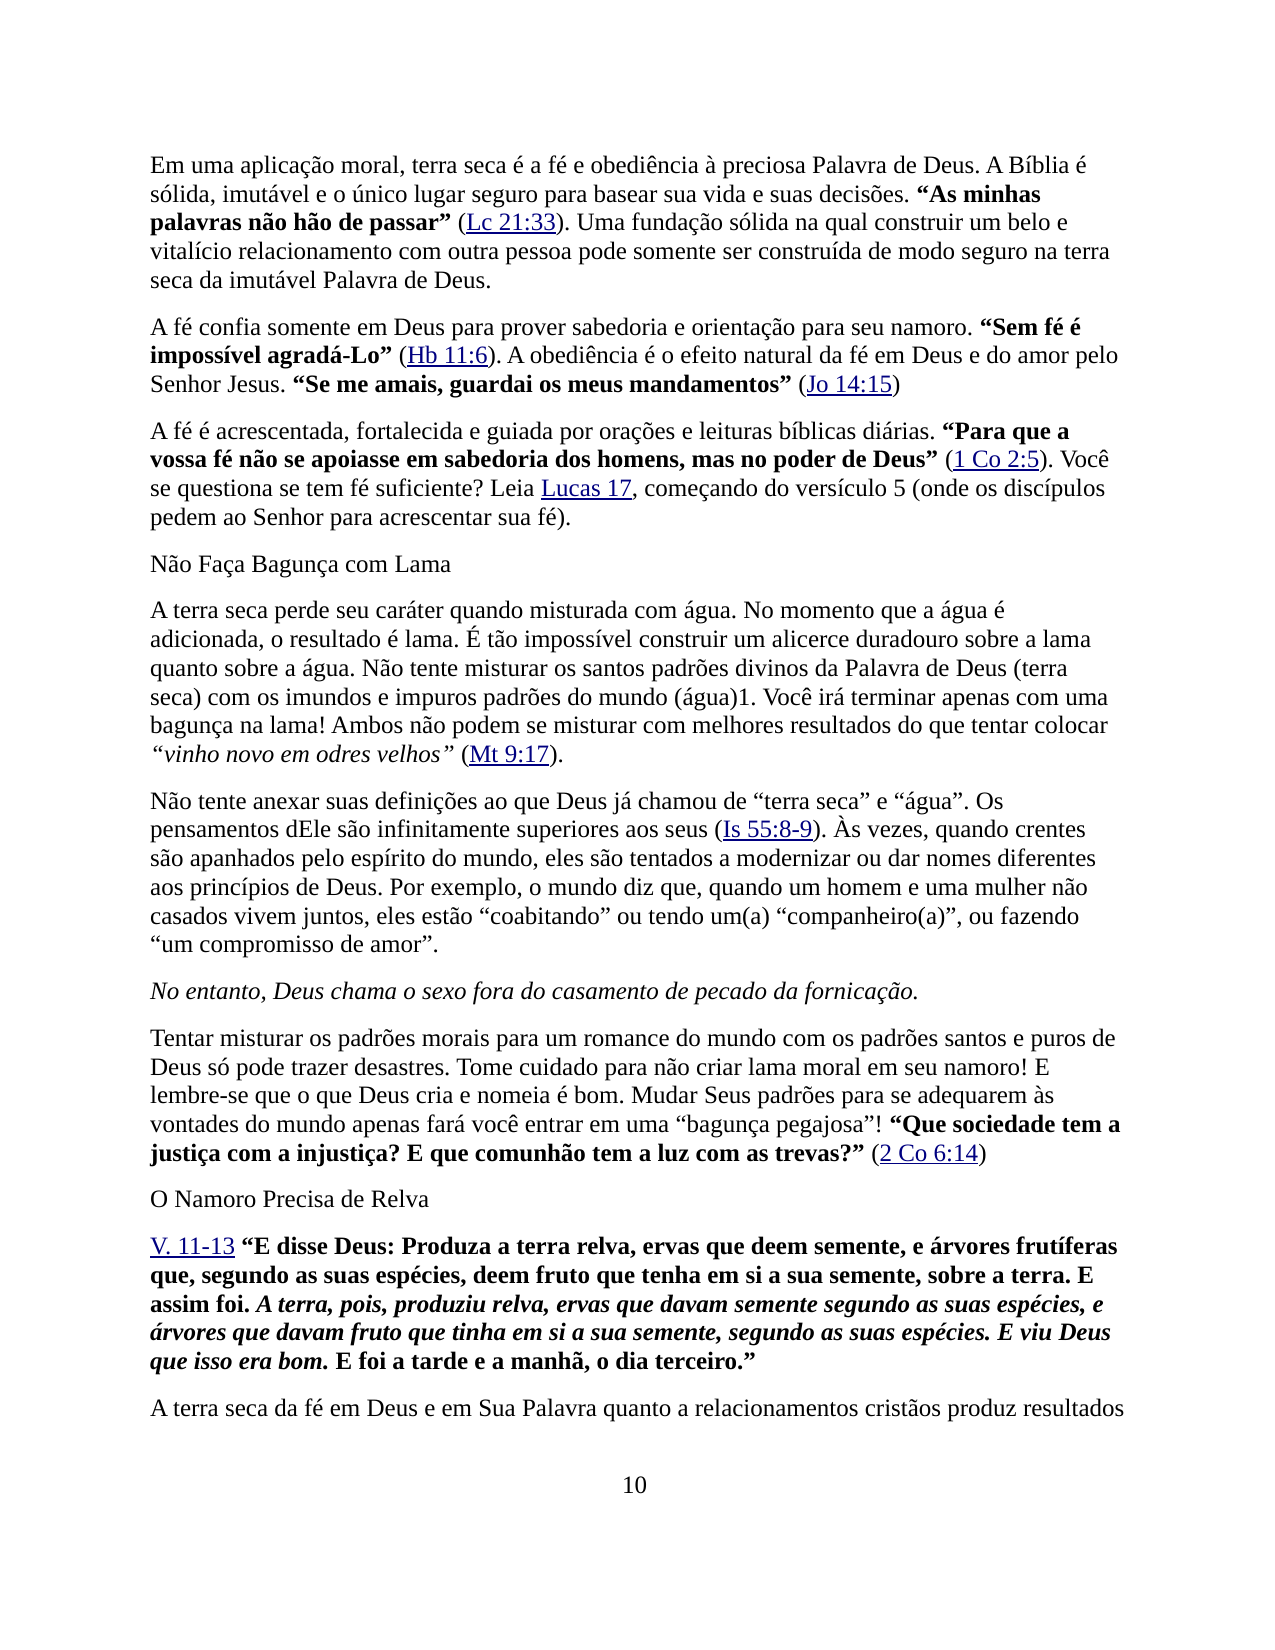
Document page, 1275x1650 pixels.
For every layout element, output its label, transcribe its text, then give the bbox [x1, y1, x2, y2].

text Não tente anexar suas definições ao que Deus já chamou de “terra seca” e “água”. Os pensamentos dEle são infinitamente superiores aos seus (Is 55:8-9). Às vezes, quando crentes são apanhados pelo espírito do mundo, eles são tentados a modernizar ou dar nomes diferentes aos princípios de Deus. Por exemplo, o mundo diz que, quando um homem e uma mulher não casados vivem juntos, eles estão “coabitando” ou tendo um(a) “companheiro(a)”, ou fazendo “um compromisso de amor”. [150, 786, 1125, 958]
text Não Faça Bagunça com Lama [150, 549, 1125, 577]
text A fé confia somente em Deus para prover sabedoria e orientação para seu namoro. “Sem fé é impossível agradá-Lo” (Hb 11:6). A obediência é o efeito natural da fé em Deus e do amor pelo Senhor Jesus. “Se me amais, guardai os meus mandamentos” (Jo 14:15) [150, 312, 1125, 398]
text Tentar misturar os padrões morais para um romance do mundo com os padrões santos e puros de Deus só pode trazer desastres. Tome cuidado para não criar lama moral em seu namoro! E lembre-se que o que Deus cria e nomeia é bom. Mudar Seus padrões para se adequarem às vontades do mundo apenas fará você entrar em uma “bagunça pegajosa”! “Que sociedade tem a justiça com a injustiça? E que comunhão tem a luz com as trevas?” (2 Co 6:14) [150, 1023, 1125, 1167]
text Em uma aplicação moral, terra seca é a fé e obediência à preciosa Palavra de Deus. A Bíblia é sólida, imutável e o único lugar seguro para basear sua vida e suas decisões. “As minhas palavras não hão de passar” (Lc 21:33). Uma fundação sólida na qual construir um belo e vitalício relacionamento com outra pessoa pode somente ser construída de modo seguro na terra seca da imutável Palavra de Deus. [150, 150, 1125, 294]
text No entanto, Deus chama o sexo fora do casamento de pecado da fornicação. [150, 976, 1125, 1005]
text O Namoro Precisa de Relva [150, 1184, 1125, 1213]
text V. 11-13 “E disse Deus: Produza a terra relva, ervas que deem semente, e árvores frutíferas que, segundo as suas espécies, deem fruto que tenha em si a sua semente, sobre a terra. E assim foi. A terra, pois, produziu relva, ervas que davam semente segundo as suas espécies, e árvores que davam fruto que tinha em si a sua semente, segundo as suas espécies. E viu Deus que isso era bom. E foi a tarde e a manhã, o dia terceiro.” [150, 1231, 1125, 1375]
text A terra seca da fé em Deus e em Sua Palavra quanto a relacionamentos cristãos produz resultados [150, 1393, 1125, 1422]
text A terra seca perde seu caráter quando misturada com água. No momento que a água é adicionada, o resultado é lama. É tão impossível construir um alicerce duradouro sobre a lama quanto sobre a água. Não tente misturar os santos padrões divinos da Palavra de Deus (terra seca) com os imundos e impuros padrões do mundo (água)1. Você irá terminar apenas com uma bagunça na lama! Ambos não podem se misturar com melhores resultados do que tentar colocar “vinho novo em odres velhos” (Mt 9:17). [150, 595, 1125, 768]
text A fé é acrescentada, fortalecida e guiada por orações e leituras bíblicas diárias. “Para que a vossa fé não se apoiasse em sabedoria dos homens, mas no poder de Deus” (1 Co 2:5). Você se questiona se tem fé suficiente? Leia Lucas 17, começando do versículo 5 (onde os discípulos pedem ao Senhor para acrescentar sua fé). [150, 416, 1125, 531]
